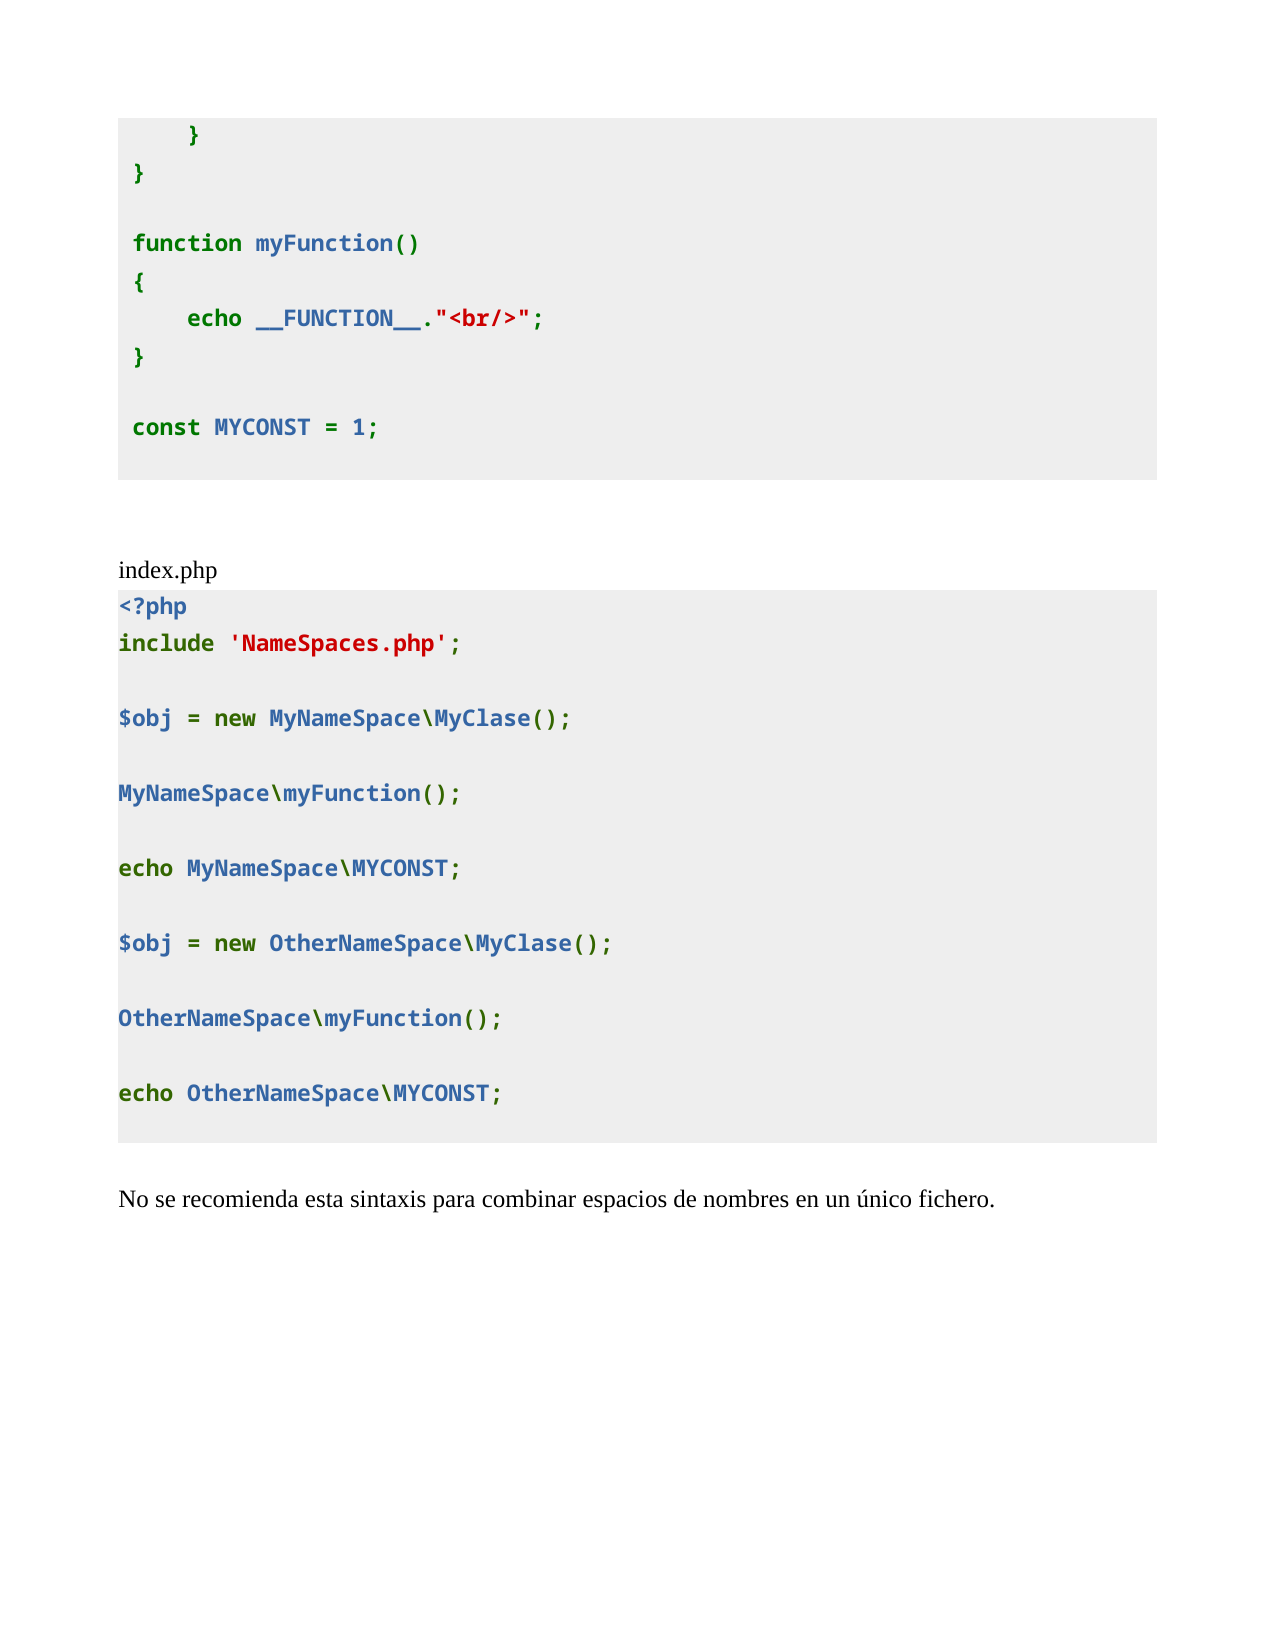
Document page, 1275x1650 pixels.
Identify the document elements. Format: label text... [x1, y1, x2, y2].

text function myFunction() [118, 227, 1157, 258]
text echo __FUNCTION__."<br/>"; [118, 302, 1157, 333]
text } [118, 156, 1157, 187]
text const MYCONST = 1; [118, 411, 1157, 442]
text index.php [118, 555, 1157, 584]
text { [118, 265, 1157, 296]
text <?php [118, 590, 1157, 621]
text $obj = new MyNameSpace\MyClase(); [118, 702, 1157, 733]
text include 'NameSpaces.php'; [118, 627, 1157, 658]
text echo MyNameSpace\MYCONST; [118, 852, 1157, 883]
text } [118, 118, 1157, 149]
text } [118, 340, 1157, 371]
text MyNameSpace\myFunction(); [118, 777, 1157, 808]
text echo OtherNameSpace\MYCONST; [118, 1077, 1157, 1108]
text $obj = new OtherNameSpace\MyClase(); [118, 927, 1157, 958]
text No se recomienda esta sintaxis para combinar espacios de nombres en un único fichero. [118, 1184, 1157, 1212]
text OtherNameSpace\myFunction(); [118, 1002, 1157, 1033]
